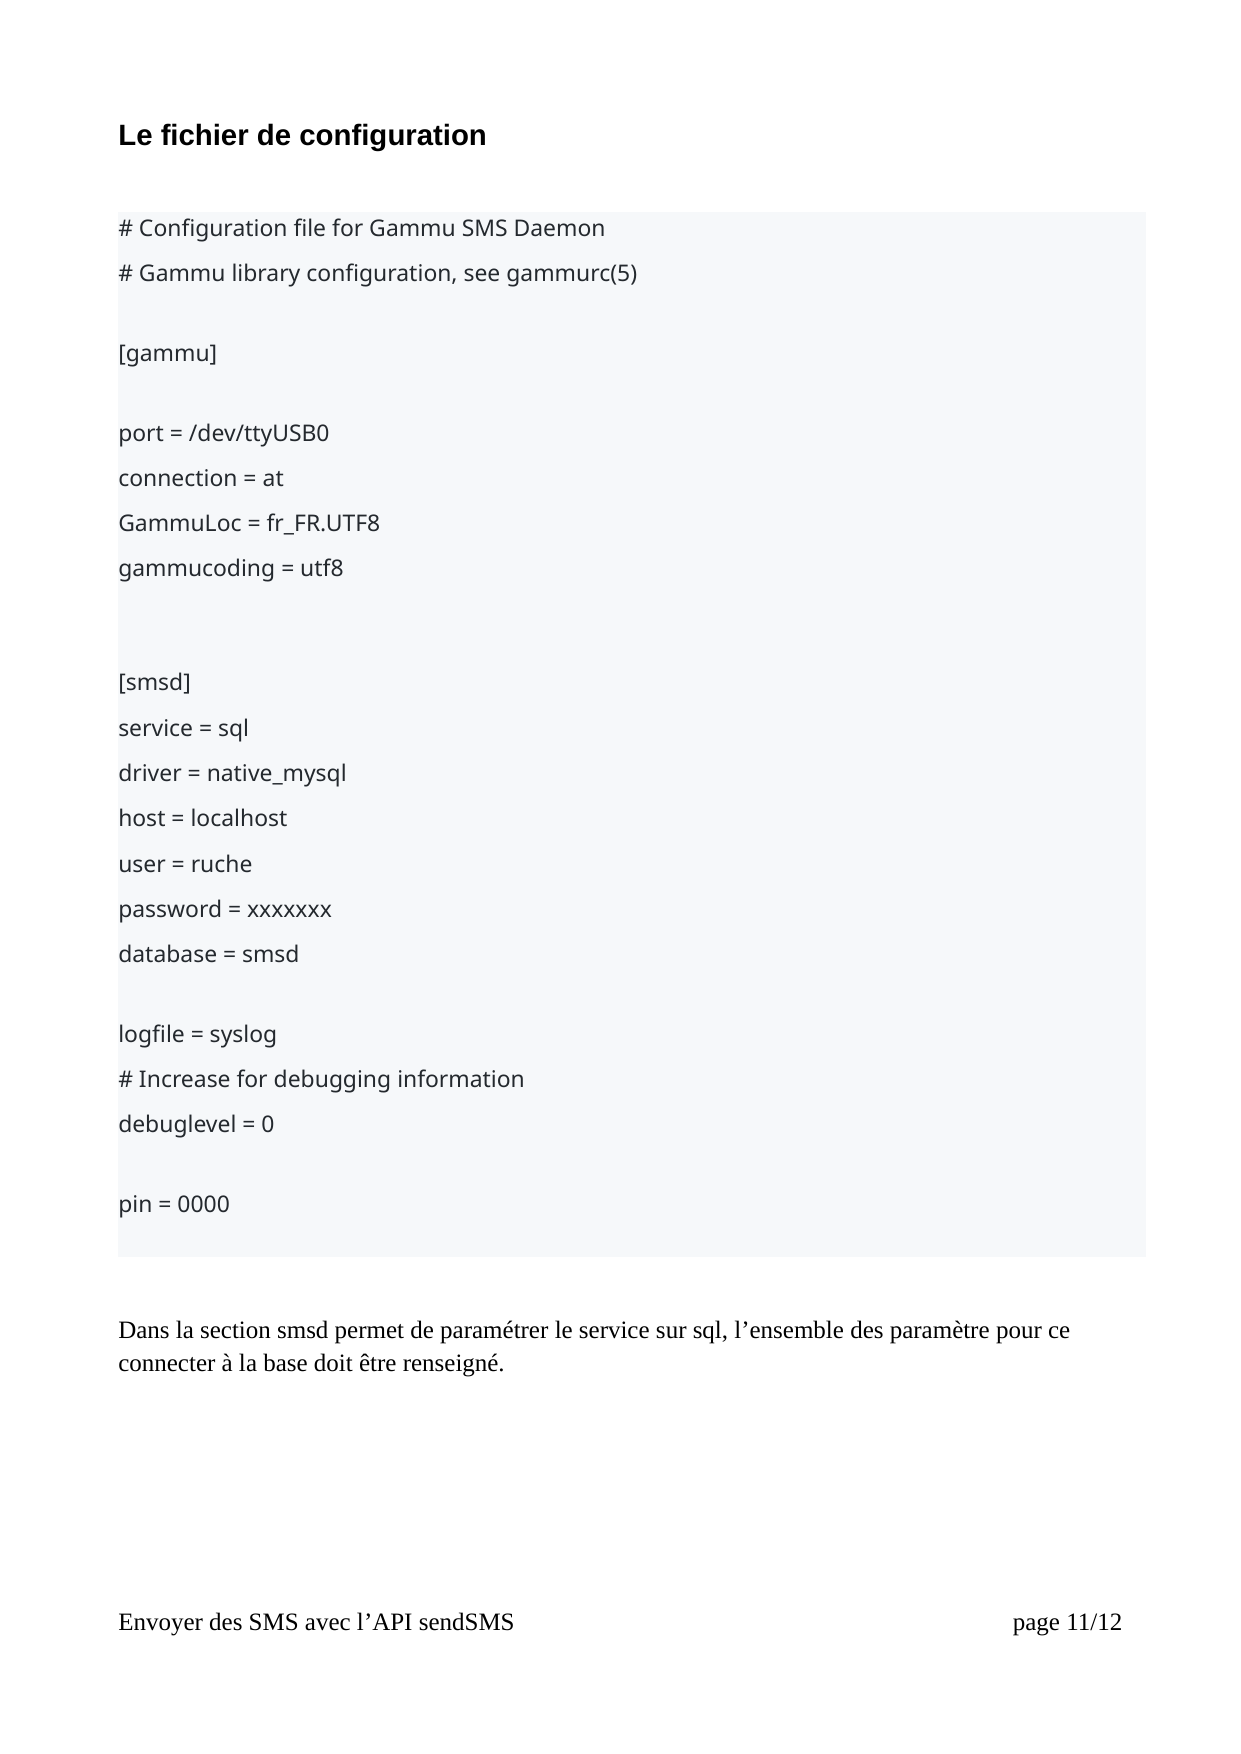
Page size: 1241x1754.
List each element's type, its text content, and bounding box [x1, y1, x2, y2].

text port = /dev/ttyUSB0 [118, 416, 1146, 448]
text [smsd] [118, 666, 1146, 697]
text database = smsd [118, 938, 1146, 969]
text debuglevel = 0 [118, 1108, 1146, 1139]
text [gammu] [118, 337, 1146, 368]
text pin = 0000 [118, 1188, 1146, 1219]
text GammuLoc = fr_FR.UTF8 [118, 507, 1146, 538]
text gammucoding = utf8 [118, 552, 1146, 584]
text service = sql [118, 712, 1146, 743]
text connection = at [118, 462, 1146, 493]
text user = ruche [118, 847, 1146, 879]
text driver = native_mysql [118, 757, 1146, 788]
text # Configuration file for Gammu SMS Daemon [118, 212, 1146, 243]
text Dans la section smsd permet de paramétrer le service sur sql, l’ensemble des paramètre pour ce connecter à la base doit être renseigné. [118, 1315, 1146, 1377]
subtitle Le fichier de configuration [118, 118, 1146, 152]
text password = xxxxxxx [118, 893, 1146, 924]
text # Increase for debugging information [118, 1063, 1146, 1094]
text host = localhost [118, 802, 1146, 833]
text # Gammu library configuration, see gammurc(5) [118, 257, 1146, 288]
text logfile = syslog [118, 1018, 1146, 1049]
